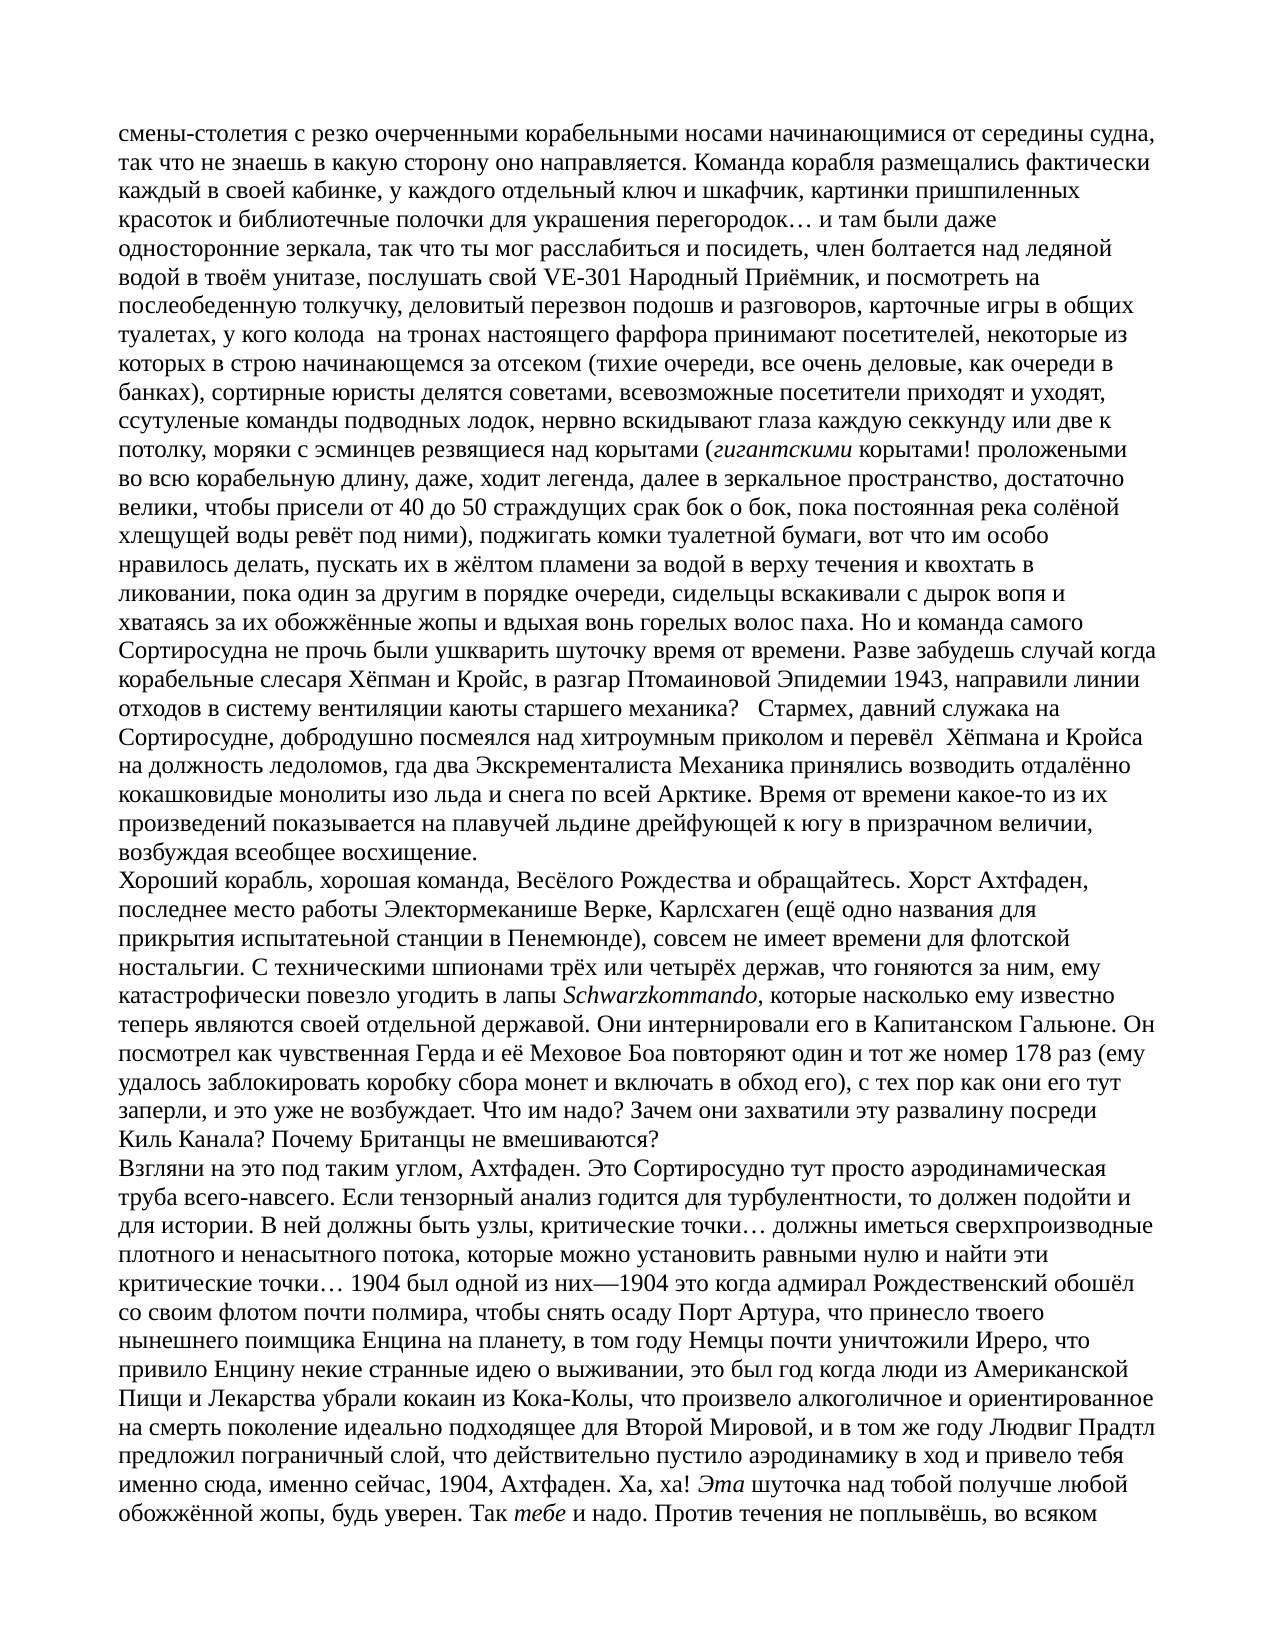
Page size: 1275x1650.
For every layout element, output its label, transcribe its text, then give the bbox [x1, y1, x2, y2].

text Взгляни на это под таким углом, Ахтфаден. Это Сортиросудно тут просто аэродинамическая труба всего-навсего. Если тензорный анализ годится для турбулентности, то должен подойти и для истории. В ней должны быть узлы, критические точки… должны иметься сверхпроизводные плотного и ненасытного потока, которые можно установить равными нулю и найти эти критические точки… 1904 был одной из них—1904 это когда адмирал Рождественский обошёл со своим флотом почти полмира, чтобы снять осаду Порт Артура, что принесло твоего нынешнего поимщика Енцина на планету, в том году Немцы почти уничтожили Иреро, что привило Енцину некие странные идею о выживании, это был год когда люди из Американской Пищи и Лекарства убрали кокаин из Кока-Колы, что произвело алкоголичное и ориентированное на смерть поколение идеально подходящее для Второй Мировой, и в том же году Людвиг Прадтл предложил пограничный слой, что действительно пустило аэродинамику в ход и привело тебя именно сюда, именно сейчас, 1904, Ахтфаден. Ха, ха! Эта шуточка над тобой получше любой обожжённой жопы, будь уверен. Так тебе и надо. Против течения не поплывёшь, во всяком [118, 1153, 1157, 1527]
text смены-столетия с резко очерченными корабельными носами начинающимися от середины судна, так что не знаешь в какую сторону оно направляется. Команда корабля размещались фактически каждый в своей кабинке, у каждого отдельный ключ и шкафчик, картинки пришпиленных красоток и библиотечные полочки для украшения перегородок… и там были даже односторонние зеркала, так что ты мог расслабиться и посидеть, член болтается над ледяной водой в твоём унитазе, послушать свой VE-301 Народный Приёмник, и посмотреть на послеобеденную толкучку, деловитый перезвон подошв и разговоров, карточные игры в общих туалетах, у кого колода на тронах настоящего фарфора принимают посетителей, некоторые из которых в строю начинающемся за отсеком (тихие очереди, все очень деловые, как очереди в банках), сортирные юристы делятся советами, всевозможные посетители приходят и уходят, ссутуленые команды подводных лодок, нервно вскидывают глаза каждую секкунду или две к потолку, моряки с эсминцев резвящиеся над корытами (гигантскими корытами! проложеными во всю корабельную длину, даже, ходит легенда, далее в зеркальное пространство, достаточно велики, чтобы присели от 40 до 50 страждущих срак бок о бок, пока постоянная река солёной хлещущей воды ревёт под ними), поджигать комки туалетной бумаги, вот что им особо нравилось делать, пускать их в жёлтом пламени за водой в верху течения и квохтать в ликовании, пока один за другим в порядке очереди, сидельцы вскакивали с дырок вопя и хватаясь за их обожжённые жопы и вдыхая вонь горелых волос паха. Но и команда самого Сортиросудна не прочь были ушкварить шуточку время от времени. Разве забудешь случай когда корабельные слесаря Хёпман и Кройс, в разгар Птомаиновой Эпидемии 1943, направили линии отходов в систему вентиляции каюты старшего механика? Стармех, давний служака на Сортиросудне, добродушно посмеялся над хитроумным приколом и перевёл Хёпмана и Кройса на должность ледоломов, гда два Экскременталиста Механика принялись возводить отдалённо кокашковидые монолиты изо льда и снега по всей Арктике. Время от времени какое-то из их произведений показывается на плавучей льдине дрейфующей к югу в призрачном величии, возбуждая всеобщее восхищение. [118, 118, 1157, 866]
text Хороший корабль, хорошая команда, Весёлого Рождества и обращайтесь. Хорст Ахтфаден, последнее место работы Электормеканише Верке, Карлсхаген (ещё одно названия для прикрытия испытатеьной станции в Пенемюнде), совсем не имеет времени для флотской ностальгии. С техническими шпионами трёх или четырёх держав, что гоняются за ним, ему катастрофически повезло угодить в лапы Schwarzkommando, которые насколько ему известно теперь являются своей отдельной державой. Они интернировали его в Капитанском Гальюне. Он посмотрел как чувственная Герда и её Меховое Боа повторяют один и тот же номер 178 раз (ему удалось заблокировать коробку сбора монет и включать в обход его), с тех пор как они его тут заперли, и это уже не возбуждает. Что им надо? Зачем они захватили эту развалину посреди Киль Канала? Почему Британцы не вмешиваются? [118, 866, 1157, 1153]
